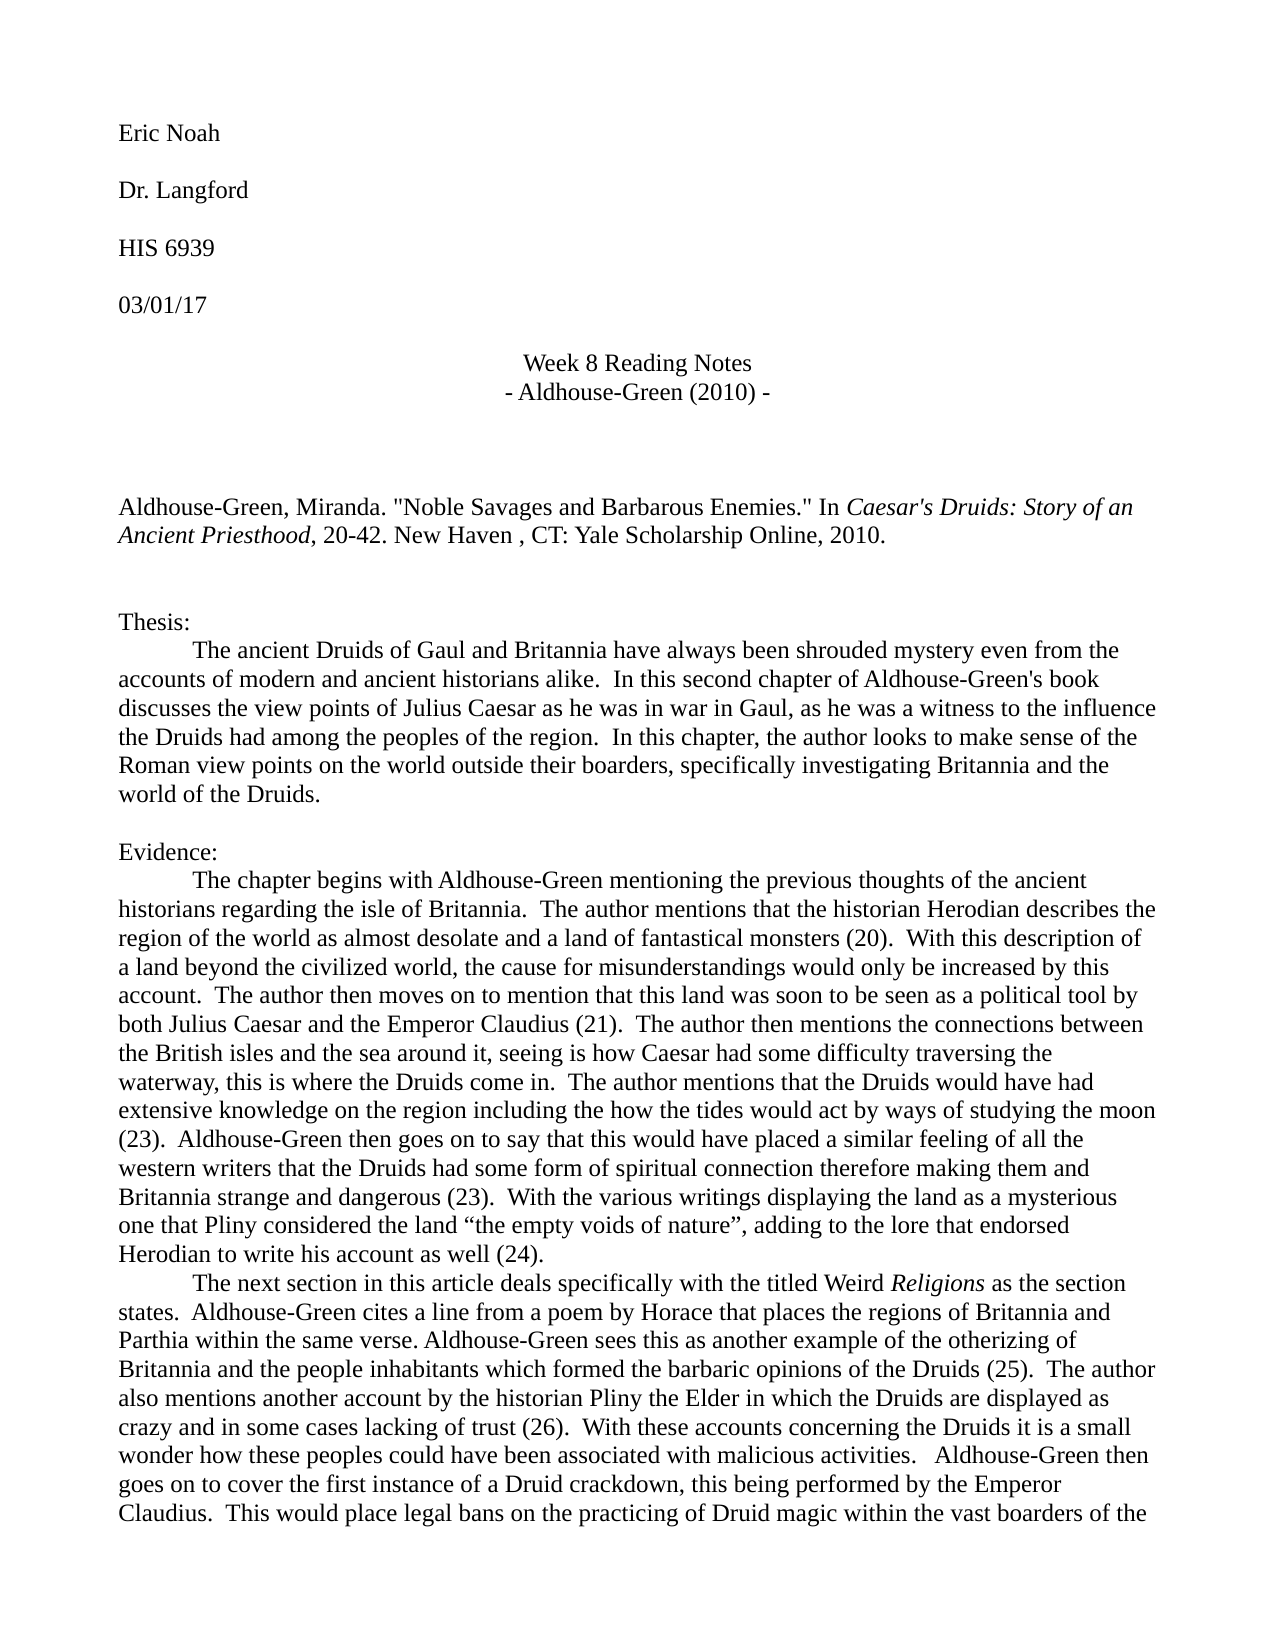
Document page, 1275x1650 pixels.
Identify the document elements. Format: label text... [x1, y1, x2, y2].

text - Aldhouse-Green (2010) - [118, 377, 1157, 406]
text Aldhouse-Green, Miranda. "Noble Savages and Barbarous Enemies." In Caesar's Druids: Story of an Ancient Priesthood, 20-42. New Haven , CT: Yale Scholarship Online, 2010. [118, 492, 1157, 549]
text The chapter begins with Aldhouse-Green mentioning the previous thoughts of the ancient historians regarding the isle of Britannia. The author mentions that the historian Herodian describes the region of the world as almost desolate and a land of fantastical monsters (20). With this description of a land beyond the civilized world, the cause for misunderstandings would only be increased by this account. The author then moves on to mention that this land was soon to be seen as a political tool by both Julius Caesar and the Emperor Claudius (21). The author then mentions the connections between the British isles and the sea around it, seeing is how Caesar had some difficulty traversing the waterway, this is where the Druids come in. The author mentions that the Druids would have had extensive knowledge on the region including the how the tides would act by ways of studying the moon (23). Aldhouse-Green then goes on to say that this would have placed a similar feeling of all the western writers that the Druids had some form of spiritual connection therefore making them and Britannia strange and dangerous (23). With the various writings displaying the land as a mysterious one that Pliny considered the land “the empty voids of nature”, adding to the lore that endorsed Herodian to write his account as well (24). [118, 866, 1157, 1268]
text 03/01/17 [118, 291, 1157, 319]
text Dr. Langford [118, 176, 1157, 204]
text Evidence: [118, 837, 1157, 866]
text The next section in this article deals specifically with the titled Weird Religions as the section states. Aldhouse-Green cites a line from a poem by Horace that places the regions of Britannia and Parthia within the same verse. Aldhouse-Green sees this as another example of the otherizing of Britannia and the people inhabitants which formed the barbaric opinions of the Druids (25). The author also mentions another account by the historian Pliny the Elder in which the Druids are displayed as crazy and in some cases lacking of trust (26). With these accounts concerning the Druids it is a small wonder how these peoples could have been associated with malicious activities. Aldhouse-Green then goes on to cover the first instance of a Druid crackdown, this being performed by the Emperor Claudius. This would place legal bans on the practicing of Druid magic within the vast boarders of the [118, 1268, 1157, 1527]
text Week 8 Reading Notes [118, 348, 1157, 377]
text Eric Noah [118, 118, 1157, 147]
text The ancient Druids of Gaul and Britannia have always been shrouded mystery even from the accounts of modern and ancient historians alike. In this second chapter of Aldhouse-Green's book discusses the view points of Julius Caesar as he was in war in Gaul, as he was a witness to the influence the Druids had among the peoples of the region. In this chapter, the author looks to make sense of the Roman view points on the world outside their boarders, specifically investigating Britannia and the world of the Druids. [118, 636, 1157, 808]
text Thesis: [118, 607, 1157, 636]
text HIS 6939 [118, 233, 1157, 262]
